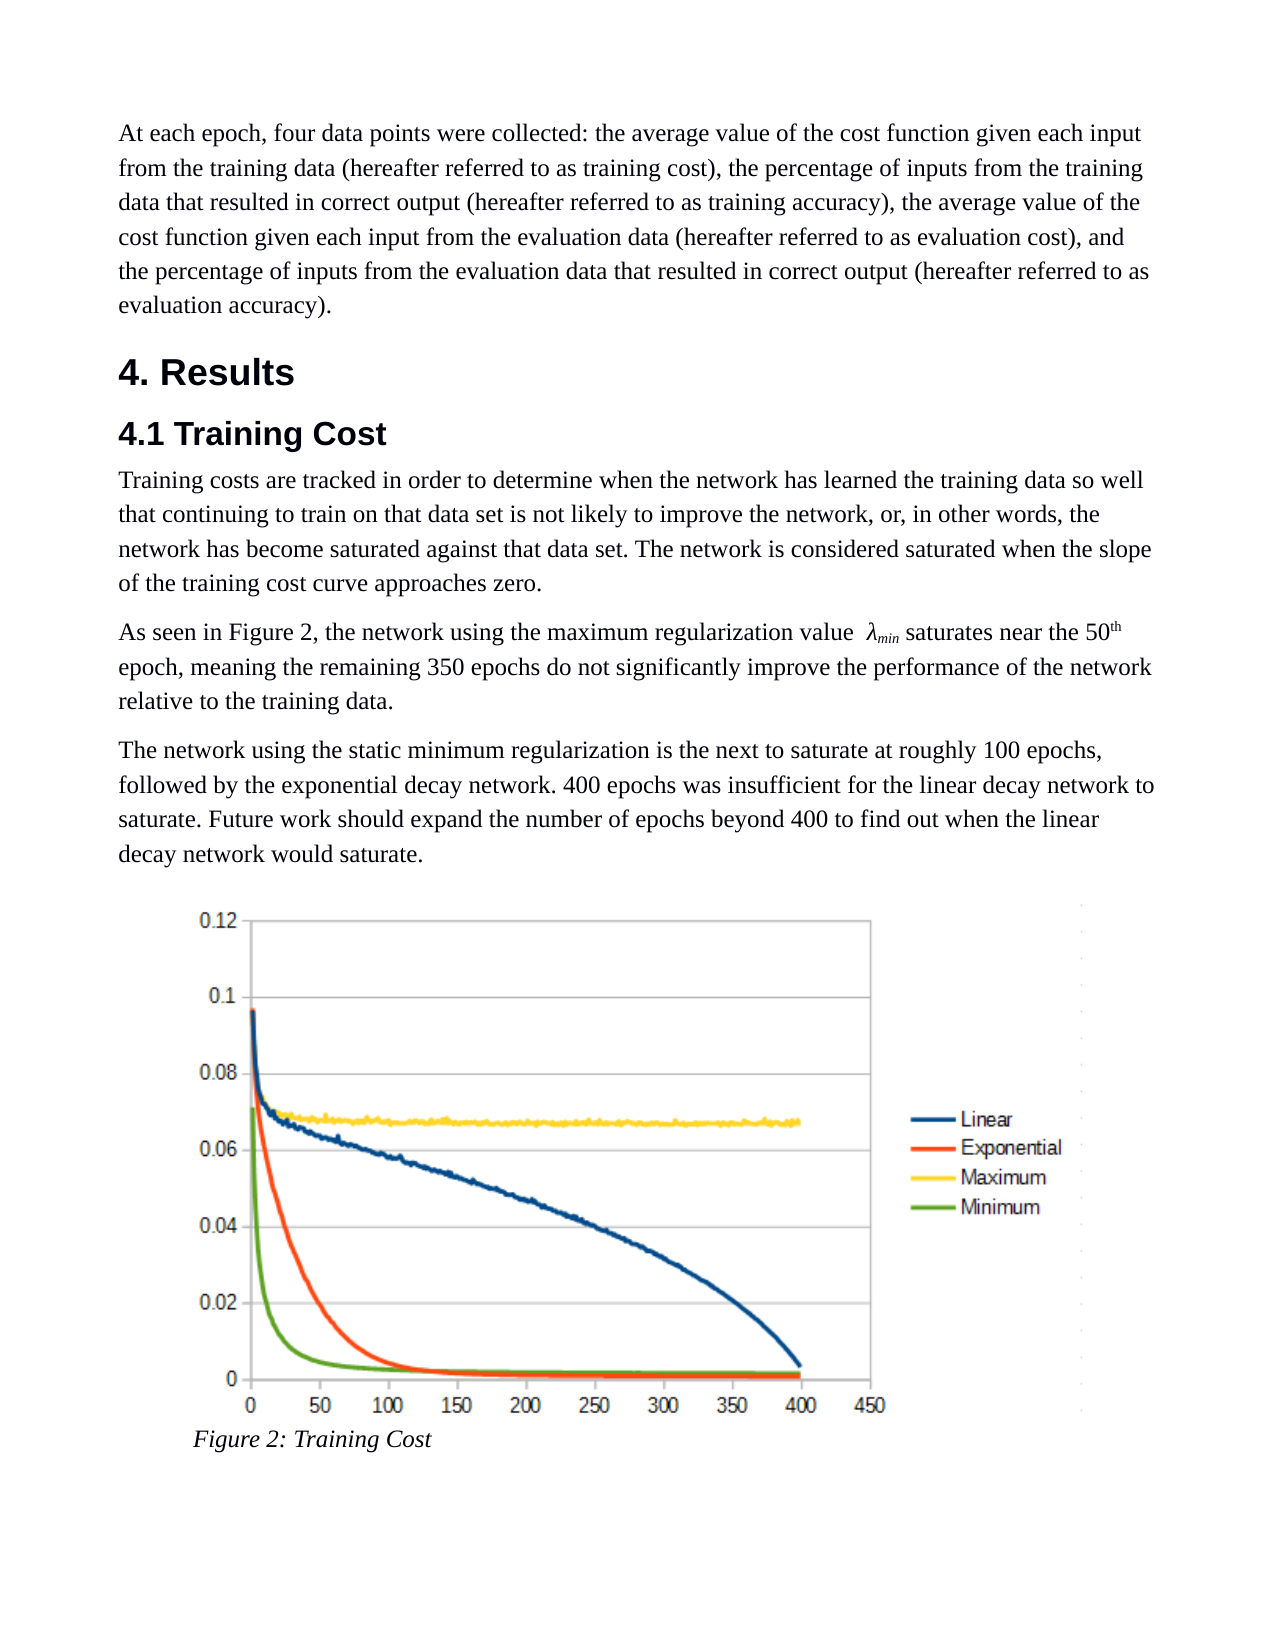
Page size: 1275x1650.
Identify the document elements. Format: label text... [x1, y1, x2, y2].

text At each epoch, four data points were collected: the average value of the cost function given each input from the training data (hereafter referred to as training cost), the percentage of inputs from the training data that resulted in correct output (hereafter referred to as training accuracy), the average value of the cost function given each input from the evaluation data (hereafter referred to as evaluation cost), and the percentage of inputs from the evaluation data that resulted in correct output (hereafter referred to as evaluation accuracy). [118, 118, 1157, 319]
text The network using the static minimum regularization is the next to saturate at roughly 100 epochs, followed by the exponential decay network. 400 epochs was insufficient for the linear decay network to saturate. Future work should expand the number of epochs beyond 400 to find out when the linear decay network would saturate. [118, 735, 1157, 868]
subtitle 4.1 Training Cost [118, 414, 1157, 452]
picture [192, 900, 1083, 1424]
subtitle 4. Results [118, 350, 1157, 393]
text Figure 2: Training Cost [193, 1424, 1082, 1453]
text As seen in Figure 2, the network using the maximum regularization value λmin saturates near the 50th epoch, meaning the remaining 350 epochs do not significantly improve the performance of the network relative to the training data. [118, 617, 1157, 715]
text Training costs are tracked in order to determine when the network has learned the training data so well that continuing to train on that data set is not likely to improve the network, or, in other words, the network has become saturated against that data set. The network is considered saturated when the slope of the training cost curve approaches zero. [118, 465, 1157, 597]
